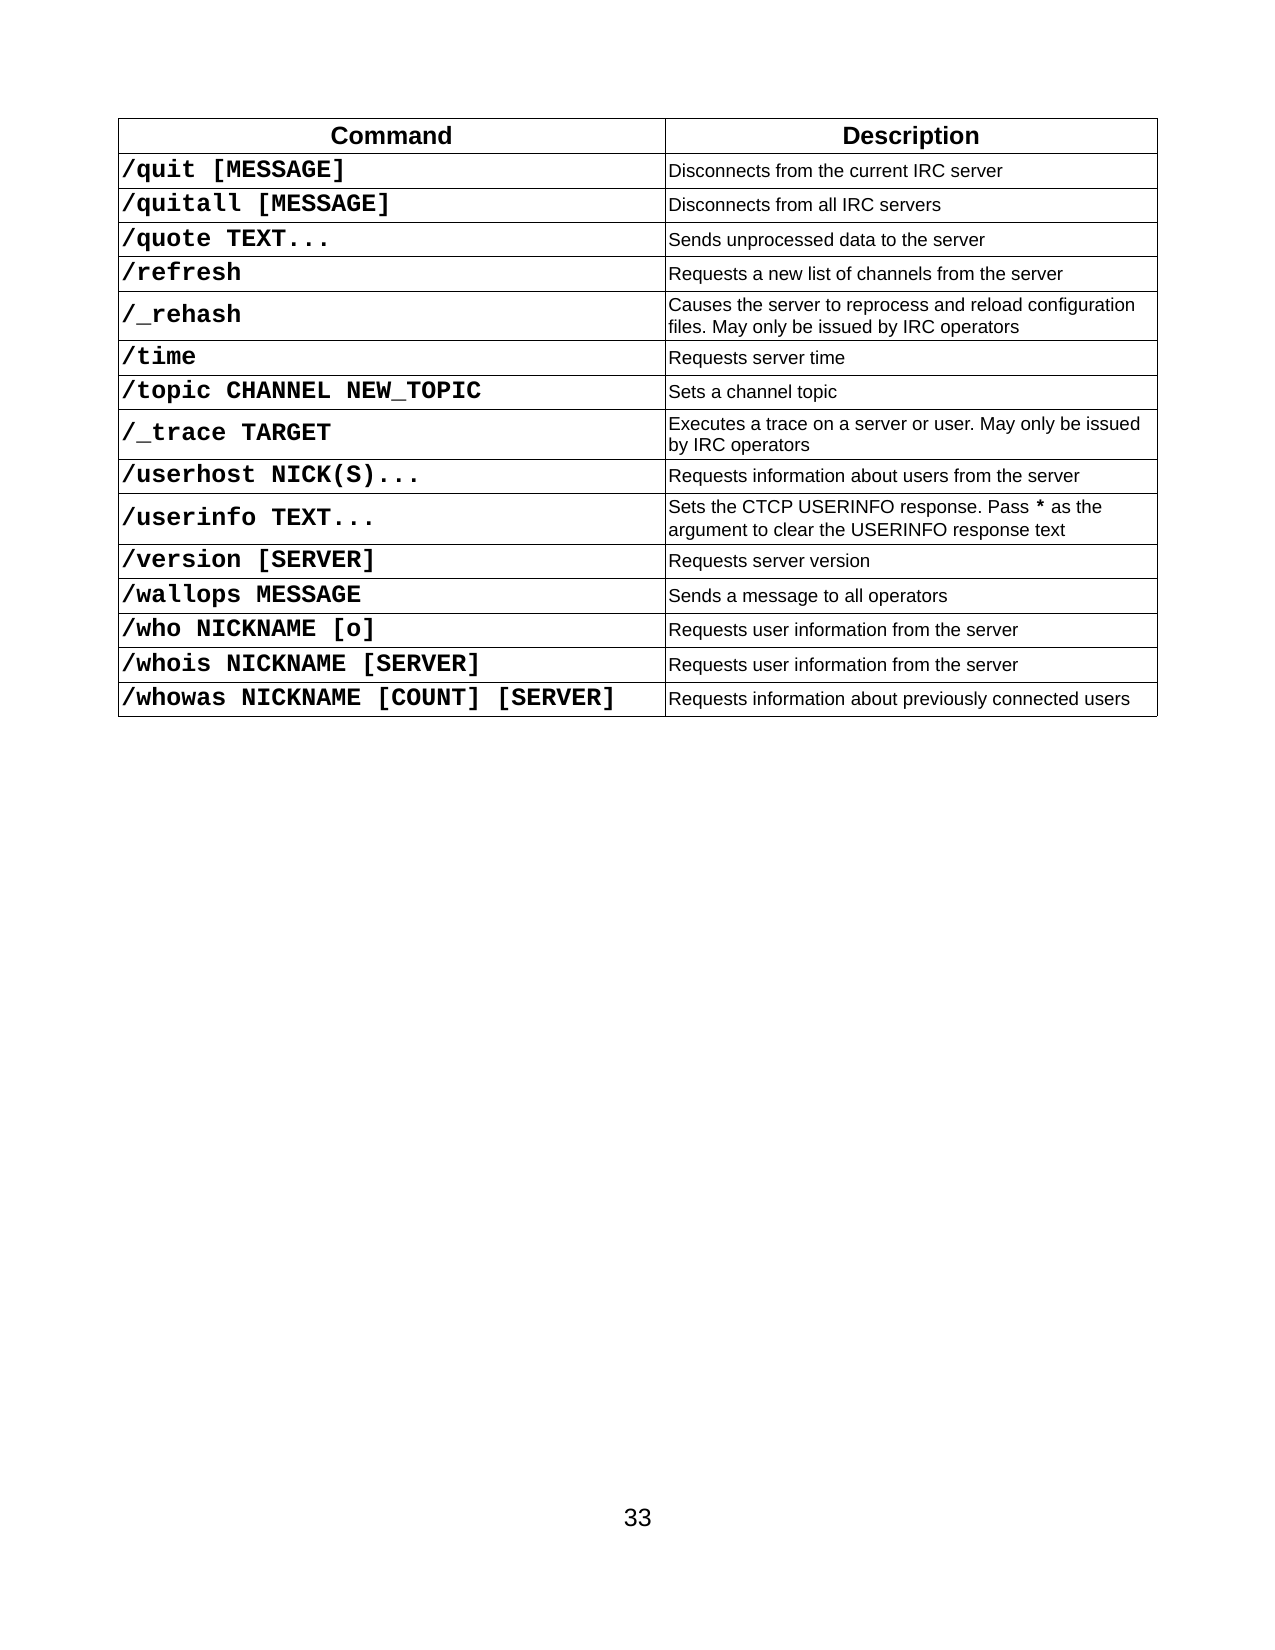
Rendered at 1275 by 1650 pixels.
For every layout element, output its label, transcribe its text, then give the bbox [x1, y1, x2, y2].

table_cell Requests information about previously connected users [666, 683, 1157, 716]
table_cell /userhost NICK(S)... [119, 460, 665, 493]
table_cell Requests a new list of channels from the server [666, 257, 1157, 291]
table_cell Disconnects from the current IRC server [666, 154, 1157, 187]
table_cell Disconnects from all IRC servers [666, 189, 1157, 222]
table_cell Sends unprocessed data to the server [666, 223, 1157, 256]
table_cell /who NICKNAME [o] [119, 614, 665, 647]
table_cell Requests server version [666, 545, 1157, 578]
table_cell /topic CHANNEL NEW_TOPIC [119, 376, 665, 409]
table_cell /_rehash [119, 292, 665, 340]
table_cell /version [SERVER] [119, 545, 665, 578]
table_cell /quit [MESSAGE] [119, 154, 665, 187]
table_cell Requests information about users from the server [666, 460, 1157, 493]
table_cell /userinfo TEXT... [119, 494, 665, 544]
table_cell Causes the server to reprocess and reload configuration files. May only be issued by IRC operators [666, 292, 1157, 340]
table_cell Sets the CTCP USERINFO response. Pass * as the argument to clear the USERINFO response text [666, 494, 1157, 544]
table_header Description [666, 119, 1157, 153]
table_cell Sends a message to all operators [666, 579, 1157, 613]
table_cell Requests user information from the server [666, 614, 1157, 647]
table_cell Sets a channel topic [666, 376, 1157, 409]
table_cell Executes a trace on a server or user. May only be issued by IRC operators [666, 410, 1157, 458]
table_cell /quitall [MESSAGE] [119, 189, 665, 222]
table_cell /refresh [119, 257, 665, 291]
table_header Command [119, 119, 665, 153]
table_cell /quote TEXT... [119, 223, 665, 256]
table_cell /wallops MESSAGE [119, 579, 665, 613]
table_cell Requests user information from the server [666, 648, 1157, 682]
table_cell /_trace TARGET [119, 410, 665, 458]
table_cell Requests server time [666, 341, 1157, 375]
table_cell /whois NICKNAME [SERVER] [119, 648, 665, 682]
table_cell /whowas NICKNAME [COUNT] [SERVER] [119, 683, 665, 716]
table_cell /time [119, 341, 665, 375]
